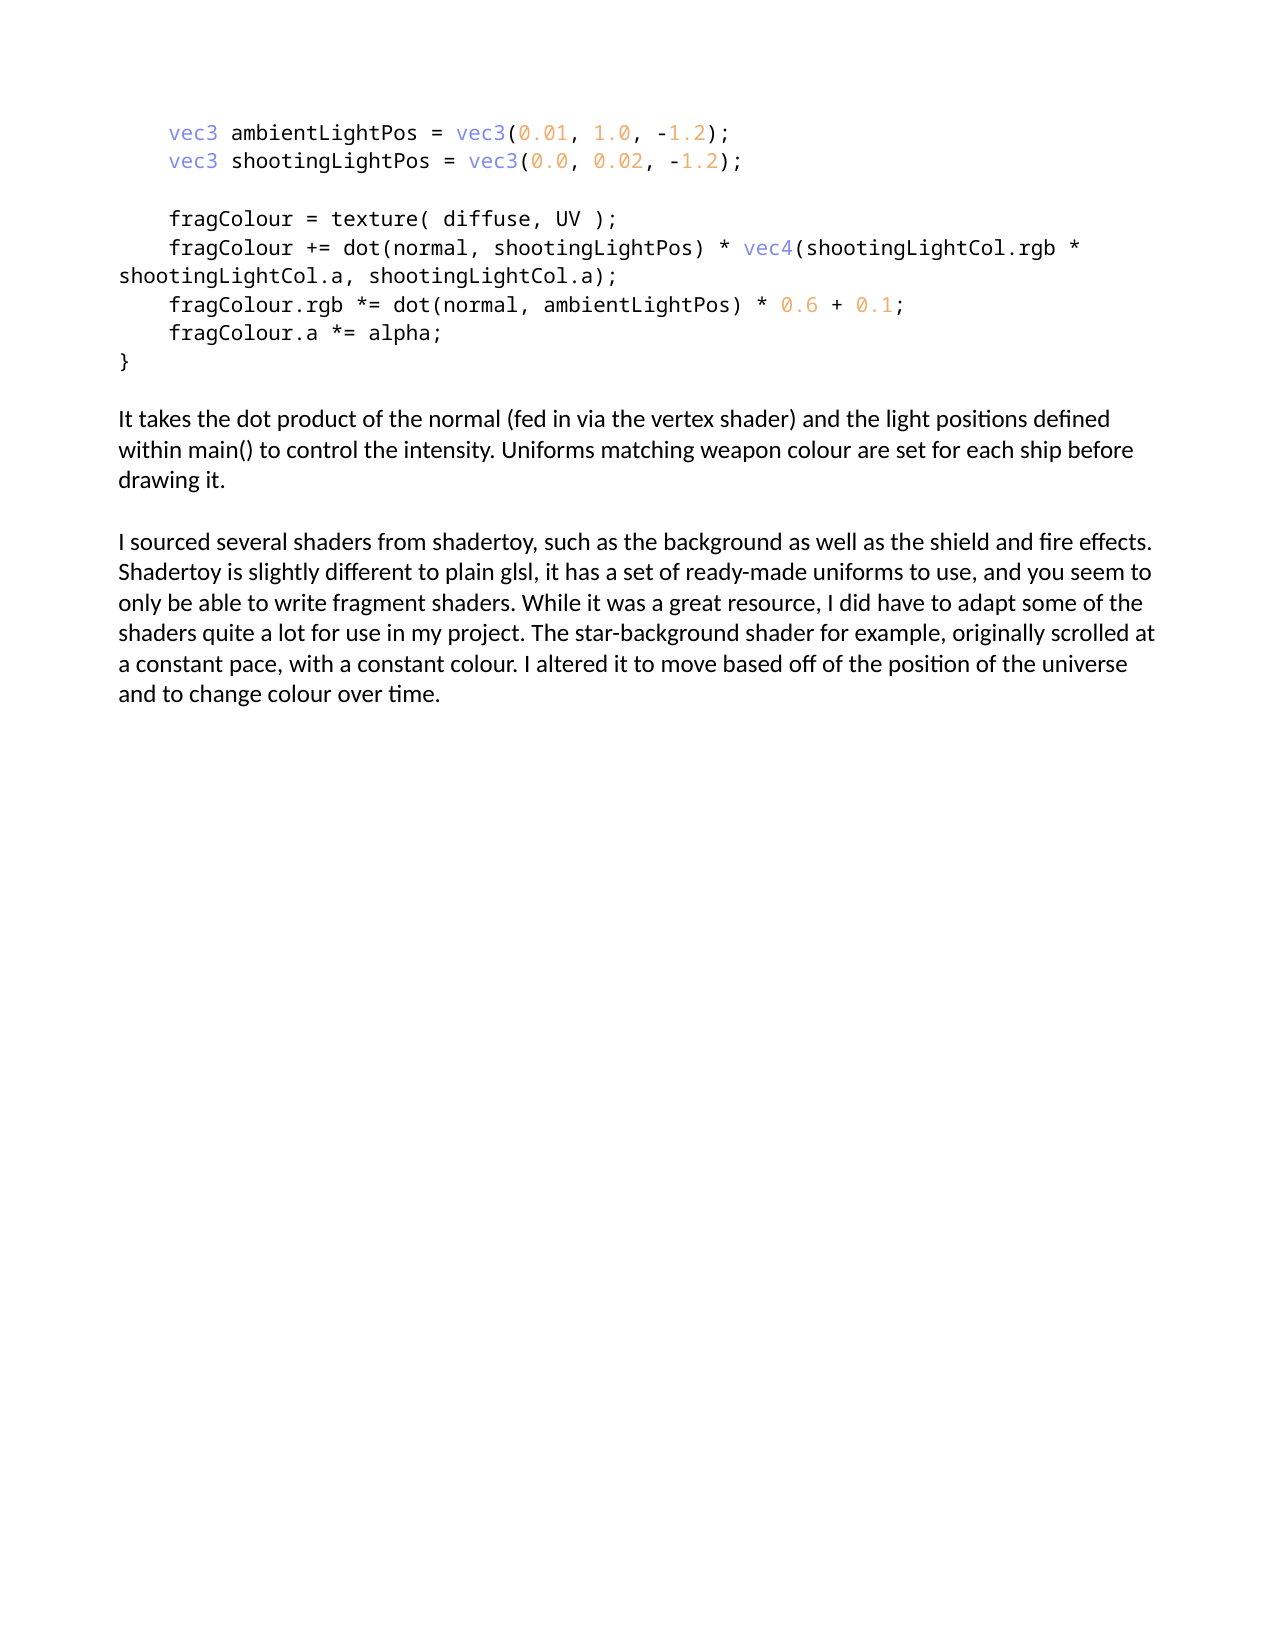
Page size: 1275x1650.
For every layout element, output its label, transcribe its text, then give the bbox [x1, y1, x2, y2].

text vec3 shootingLightPos = vec3(0.0, 0.02, -1.2); [118, 147, 1157, 175]
text It takes the dot product of the normal (fed in via the vertex shader) and the light positions defined within main() to control the intensity. Uniforms matching weapon colour are set for each ship before drawing it. [118, 403, 1157, 495]
text } [118, 347, 1157, 375]
text fragColour += dot(normal, shootingLightPos) * vec4(shootingLightCol.rgb * shootingLightCol.a, shootingLightCol.a); [118, 233, 1157, 290]
text fragColour.rgb *= dot(normal, ambientLightPos) * 0.6 + 0.1; [118, 290, 1157, 318]
text fragColour.a *= alpha; [118, 318, 1157, 347]
text I sourced several shaders from shadertoy, such as the background as well as the shield and fire effects. Shadertoy is slightly different to plain glsl, it has a set of ready-made uniforms to use, and you seem to only be able to write fragment shaders. While it was a great resource, I did have to adapt some of the shaders quite a lot for use in my project. The star-background shader for example, originally scrolled at a constant pace, with a constant colour. I altered it to move based off of the position of the universe and to change colour over time. [118, 526, 1157, 709]
text vec3 ambientLightPos = vec3(0.01, 1.0, -1.2); [118, 118, 1157, 147]
text fragColour = texture( diffuse, UV ); [118, 204, 1157, 233]
